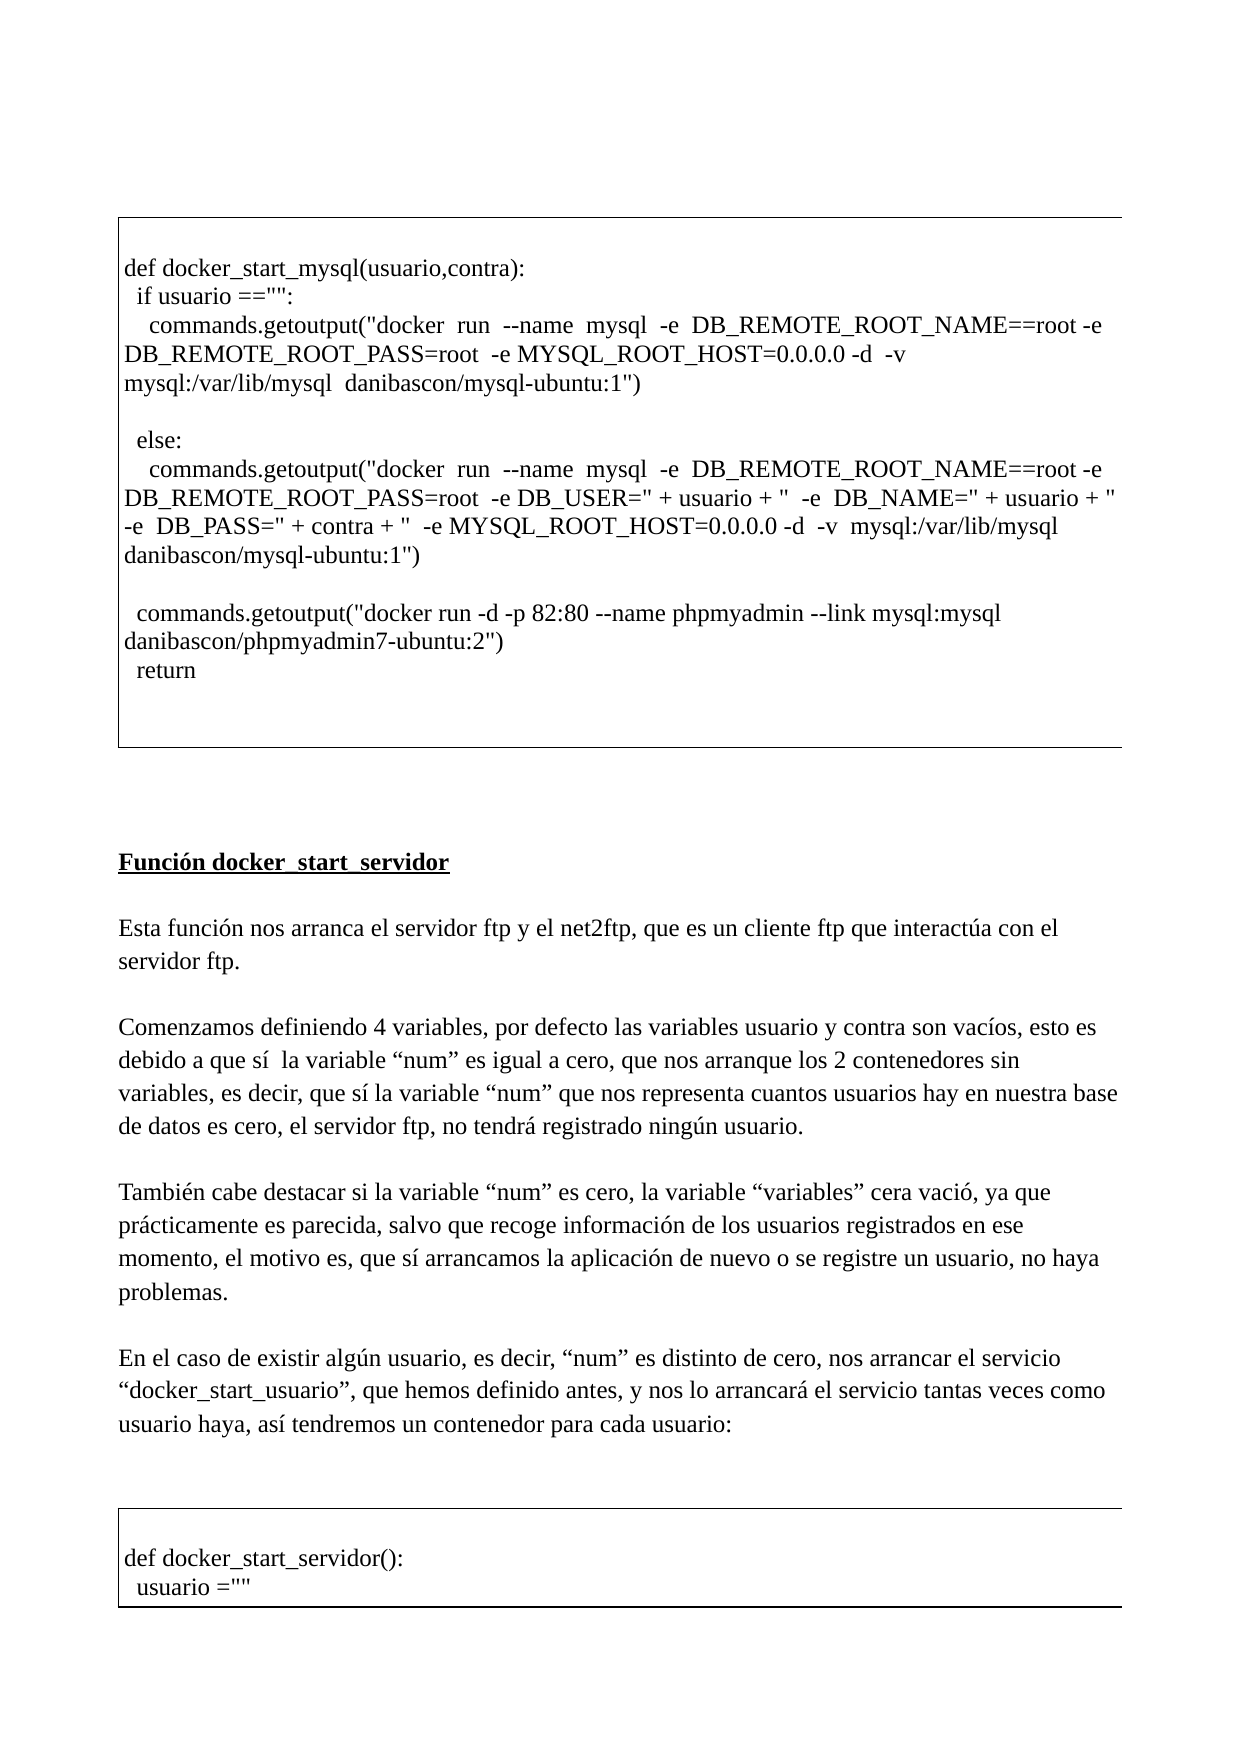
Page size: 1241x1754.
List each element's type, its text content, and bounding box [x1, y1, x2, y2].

text También cabe destacar si la variable “num” es cero, la variable “variables” cera vació, ya que prácticamente es parecida, salvo que recoge información de los usuarios registrados en ese momento, el motivo es, que sí arrancamos la aplicación de nuevo o se registre un usuario, no haya problemas. [118, 1177, 1122, 1305]
text Comenzamos definiendo 4 variables, por defecto las variables usuario y contra son vacíos, esto es debido a que sí la variable “num” es igual a cero, que nos arranque los 2 contenedores sin variables, es decir, que sí la variable “num” que nos representa cuantos usuarios hay en nuestra base de datos es cero, el servidor ftp, no tendrá registrado ningún usuario. [118, 1012, 1122, 1140]
table_header def docker_start_servidor(): usuario ="" [119, 1509, 1122, 1606]
table_header def docker_start_mysql(usuario,contra): if usuario =="": commands.getoutput("docker run --name mysql -e DB_REMOTE_ROOT_NAME==root -e DB_REMOTE_ROOT_PASS=root -e MYSQL_ROOT_HOST=0.0.0.0 -d -v mysql:/var/lib/mysql danibascon/mysql-ubuntu:1") else: commands.getoutput("docker run --name mysql -e DB_REMOTE_ROOT_NAME==root -e DB_REMOTE_ROOT_PASS=root -e DB_USER=" + usuario + " -e DB_NAME=" + usuario + " -e DB_PASS=" + contra + " -e MYSQL_ROOT_HOST=0.0.0.0 -d -v mysql:/var/lib/mysql danibascon/mysql-ubuntu:1") commands.getoutput("docker run -d -p 82:80 --name phpmyadmin --link mysql:mysql danibascon/phpmyadmin7-ubuntu:2") return [119, 218, 1122, 747]
text En el caso de existir algún usuario, es decir, “num” es distinto de cero, nos arrancar el servicio “docker_start_usuario”, que hemos definido antes, y nos lo arrancará el servicio tantas veces como usuario haya, así tendremos un contenedor para cada usuario: [118, 1343, 1122, 1437]
text Función docker_start_servidor [118, 847, 1122, 876]
text Esta función nos arranca el servidor ftp y el net2ftp, que es un cliente ftp que interactúa con el servidor ftp. [118, 913, 1122, 975]
